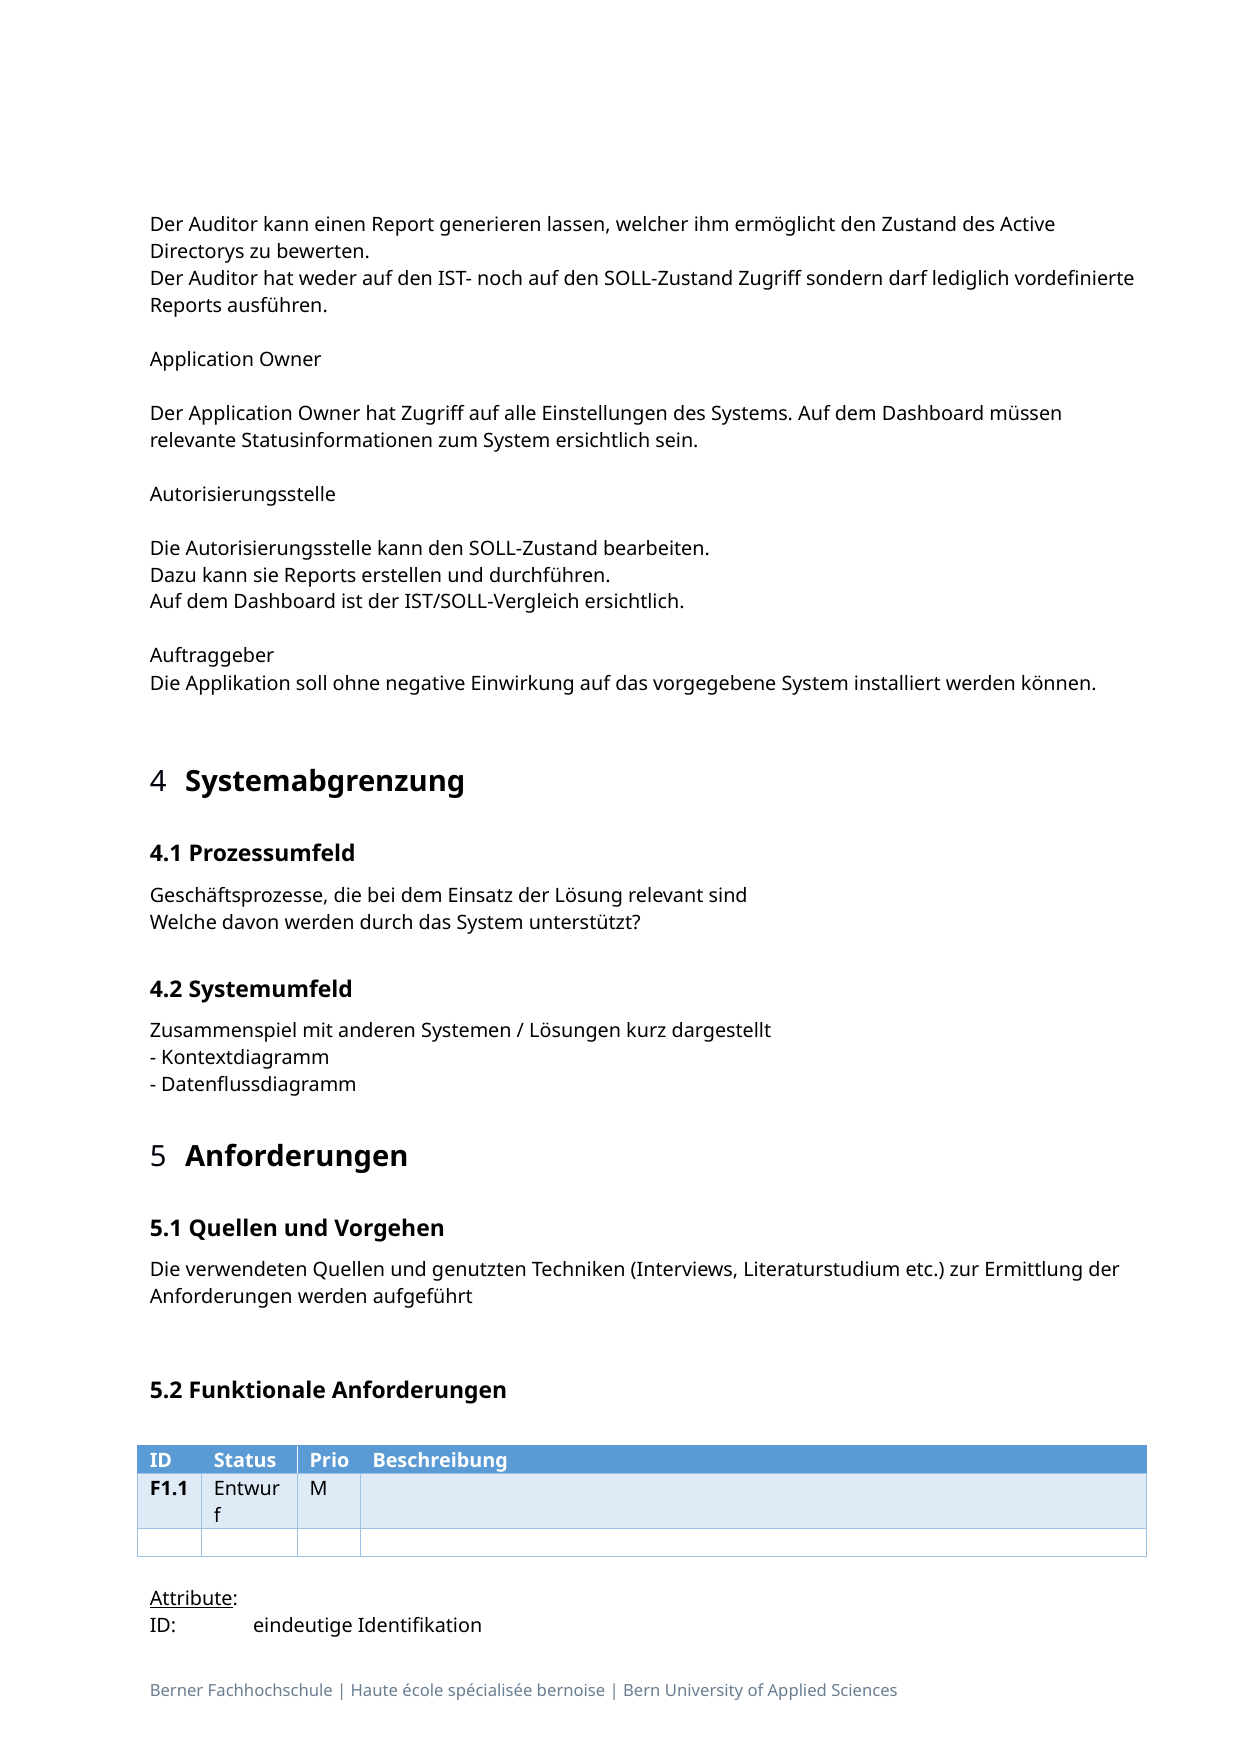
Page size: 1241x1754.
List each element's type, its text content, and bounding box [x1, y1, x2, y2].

text Der Application Owner hat Zugriff auf alle Einstellungen des Systems. Auf dem Dashboard müssen relevante Statusinformationen zum System ersichtlich sein. [149, 399, 1136, 453]
table_cell [298, 1529, 360, 1556]
subtitle Quellen und Vorgehen [149, 1212, 1136, 1243]
table_cell Entwurf [202, 1474, 297, 1528]
table_header Status [202, 1446, 297, 1473]
text Die verwendeten Quellen und genutzten Techniken (Interviews, Literaturstudium etc.) zur Ermittlung der Anforderungen werden aufgeführt [149, 1256, 1136, 1310]
table_cell [361, 1529, 1146, 1556]
text Application Owner [149, 345, 1136, 372]
table_header Prio [298, 1446, 360, 1473]
table_cell F1.1 [138, 1474, 201, 1528]
text Attribute: [149, 1584, 1136, 1611]
text Zusammenspiel mit anderen Systemen / Lösungen kurz dargestellt [149, 1016, 1136, 1043]
table_header ID [138, 1446, 202, 1473]
table_cell [138, 1529, 201, 1556]
text Auftraggeber [149, 642, 1136, 669]
text Die Applikation soll ohne negative Einwirkung auf das vorgegebene System installiert werden können. [149, 669, 1136, 696]
subtitle Systemabgrenzung [149, 760, 1136, 800]
table_cell [202, 1529, 297, 1556]
table_cell M [298, 1474, 360, 1528]
subtitle Systemumfeld [149, 973, 1136, 1004]
text Auf dem Dashboard ist der IST/SOLL-Vergleich ersichtlich. [149, 588, 1136, 615]
text Der Auditor kann einen Report generieren lassen, welcher ihm ermöglicht den Zustand des Active Directorys zu bewerten. [149, 210, 1136, 264]
subtitle Prozessumfeld [149, 837, 1136, 869]
text Geschäftsprozesse, die bei dem Einsatz der Lösung relevant sind [149, 881, 1136, 908]
subtitle Anforderungen [149, 1135, 1136, 1174]
text Dazu kann sie Reports erstellen und durchführen. [149, 561, 1136, 588]
text Der Auditor hat weder auf den IST- noch auf den SOLL-Zustand Zugriff sondern darf lediglich vordefinierte Reports ausführen. [149, 264, 1136, 318]
table_header Beschreibung [360, 1446, 1146, 1473]
subtitle Funktionale Anforderungen [149, 1374, 1136, 1405]
table_cell [361, 1474, 1146, 1528]
text - Kontextdiagramm [149, 1043, 1136, 1070]
text Autorisierungsstelle [149, 480, 1136, 507]
text Welche davon werden durch das System unterstützt? [149, 908, 1136, 935]
text - Datenflussdiagramm [149, 1070, 1136, 1097]
text Die Autorisierungsstelle kann den SOLL-Zustand bearbeiten. [149, 534, 1136, 561]
text ID: eindeutige Identifikation [149, 1611, 1136, 1638]
